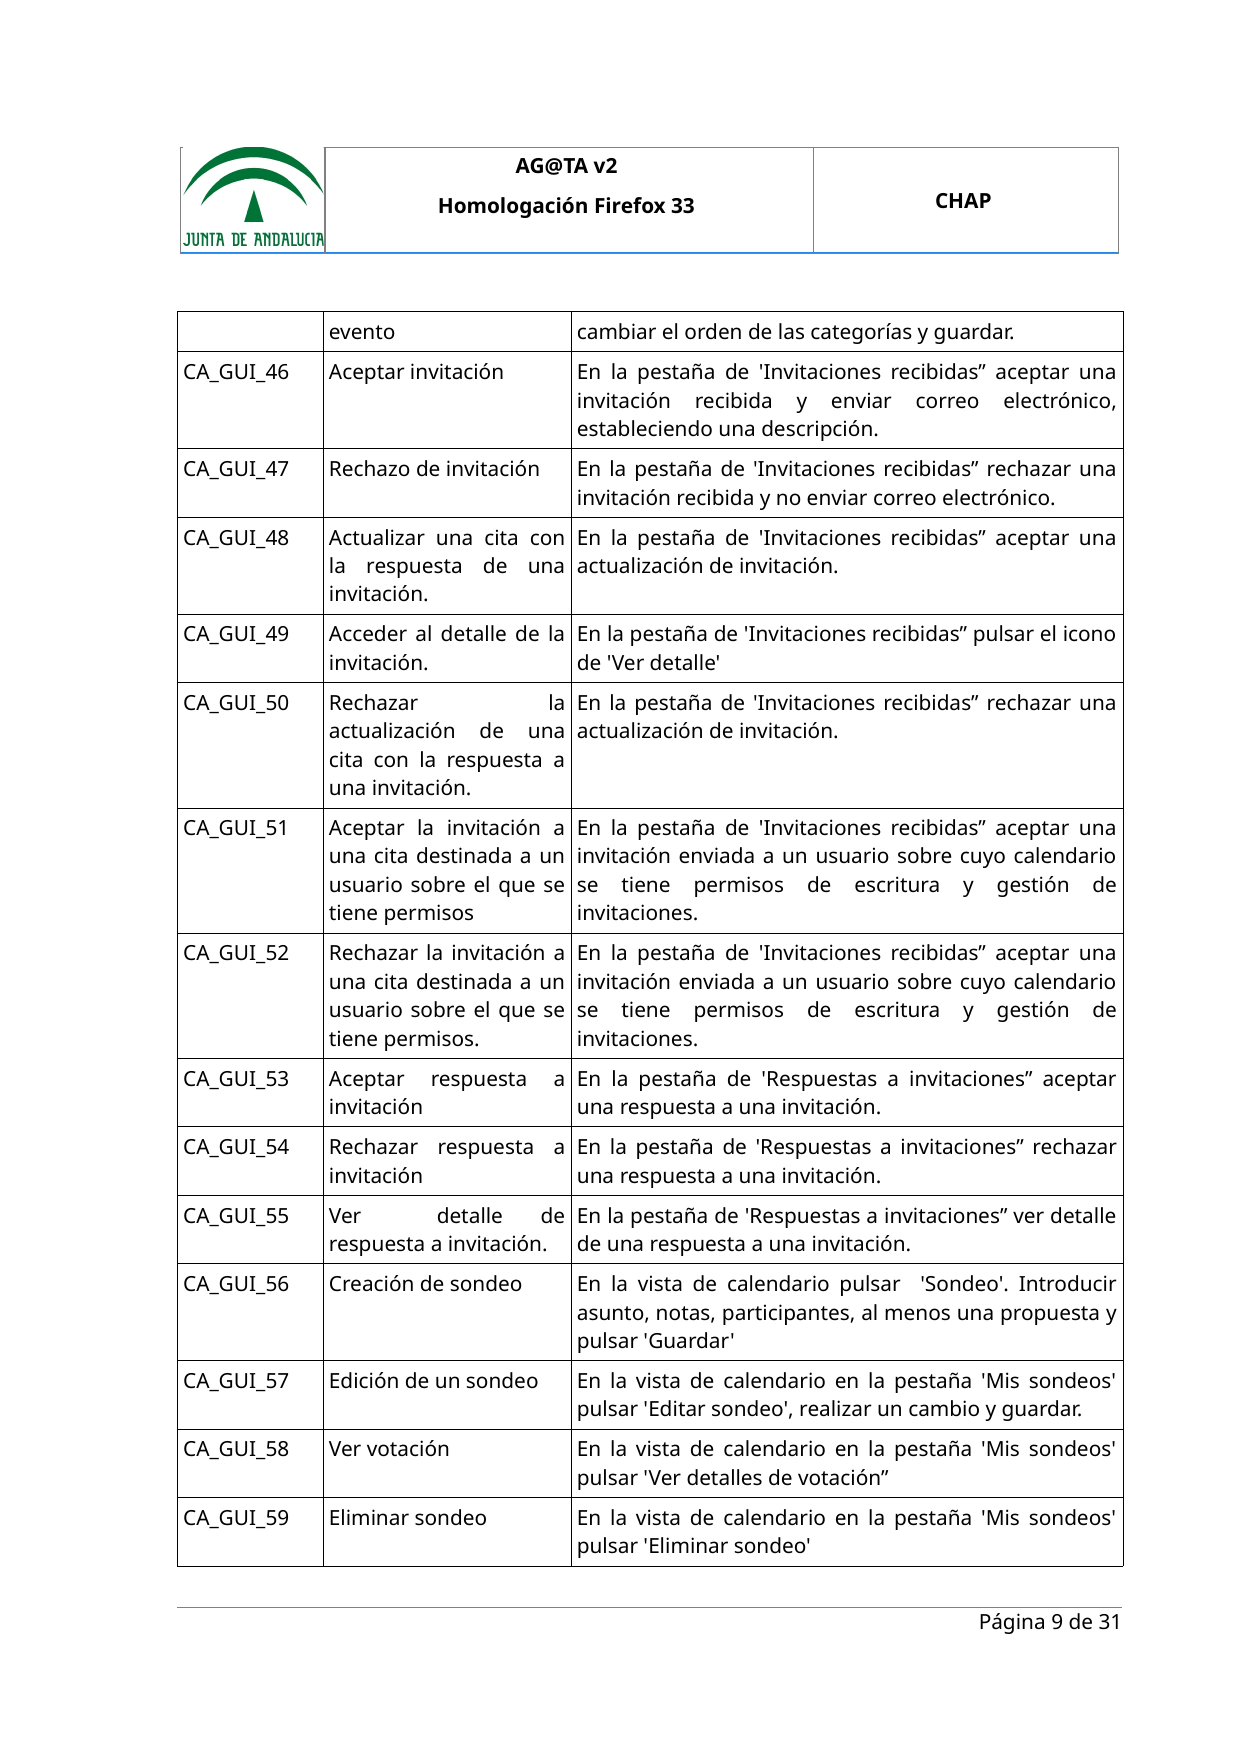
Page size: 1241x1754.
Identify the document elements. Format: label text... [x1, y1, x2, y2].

table_cell En la pestaña de 'Invitaciones recibidas” rechazar una invitación recibida y no enviar correo electrónico. [572, 449, 1123, 517]
table_cell CA_GUI_47 [178, 449, 323, 517]
table_cell CA_GUI_56 [178, 1264, 323, 1360]
table_cell En la vista de calendario pulsar 'Sondeo'. Introducir asunto, notas, participantes, al menos una propuesta y pulsar 'Guardar' [572, 1264, 1123, 1360]
table_cell Rechazar respuesta a invitación [324, 1127, 571, 1195]
table_cell CA_GUI_59 [178, 1498, 323, 1566]
table_cell [178, 312, 323, 351]
table_cell Aceptar respuesta a invitación [324, 1059, 571, 1126]
table_cell En la pestaña de 'Invitaciones recibidas” aceptar una invitación recibida y enviar correo electrónico, estableciendo una descripción. [572, 352, 1123, 448]
table_cell Ver detalle de respuesta a invitación. [324, 1196, 571, 1263]
table_cell Rechazo de invitación [324, 449, 571, 517]
table_cell cambiar el orden de las categorías y guardar. [572, 312, 1123, 351]
table_cell Edición de un sondeo [324, 1361, 571, 1429]
table_cell CA_GUI_54 [178, 1127, 323, 1195]
table_cell CA_GUI_49 [178, 615, 323, 682]
table_cell En la pestaña de 'Respuestas a invitaciones” ver detalle de una respuesta a una invitación. [572, 1196, 1123, 1263]
table_cell Aceptar invitación [324, 352, 571, 448]
table_cell Eliminar sondeo [324, 1498, 571, 1566]
picture [183, 147, 324, 246]
table_cell Rechazar la invitación a una cita destinada a un usuario sobre el que se tiene permisos. [324, 934, 571, 1058]
table_cell En la pestaña de 'Invitaciones recibidas” aceptar una invitación enviada a un usuario sobre cuyo calendario se tiene permisos de escritura y gestión de invitaciones. [572, 934, 1123, 1058]
table_cell En la vista de calendario en la pestaña 'Mis sondeos' pulsar 'Eliminar sondeo' [572, 1498, 1123, 1566]
table_cell Rechazar la actualización de una cita con la respuesta a una invitación. [324, 683, 571, 807]
table_cell CA_GUI_55 [178, 1196, 323, 1263]
table_cell Creación de sondeo [324, 1264, 571, 1360]
table_cell En la pestaña de 'Respuestas a invitaciones” aceptar una respuesta a una invitación. [572, 1059, 1123, 1126]
table_cell CA_GUI_52 [178, 934, 323, 1058]
table_cell En la pestaña de 'Invitaciones recibidas” pulsar el icono de 'Ver detalle' [572, 615, 1123, 682]
table_cell CA_GUI_51 [178, 809, 323, 933]
table_cell Acceder al detalle de la invitación. [324, 615, 571, 682]
table_cell Actualizar una cita con la respuesta de una invitación. [324, 518, 571, 614]
table_cell CA_GUI_50 [178, 683, 323, 807]
table_cell CA_GUI_58 [178, 1430, 323, 1497]
table_cell CA_GUI_53 [178, 1059, 323, 1126]
table_cell En la vista de calendario en la pestaña 'Mis sondeos' pulsar 'Editar sondeo', realizar un cambio y guardar. [572, 1361, 1123, 1429]
table_cell En la pestaña de 'Invitaciones recibidas” rechazar una actualización de invitación. [572, 683, 1123, 807]
table_cell evento [324, 312, 571, 351]
table_cell Ver votación [324, 1430, 571, 1497]
table_cell CA_GUI_48 [178, 518, 323, 614]
table_cell CA_GUI_57 [178, 1361, 323, 1429]
table_cell En la pestaña de 'Respuestas a invitaciones” rechazar una respuesta a una invitación. [572, 1127, 1123, 1195]
table_cell En la pestaña de 'Invitaciones recibidas” aceptar una invitación enviada a un usuario sobre cuyo calendario se tiene permisos de escritura y gestión de invitaciones. [572, 809, 1123, 933]
table_cell En la pestaña de 'Invitaciones recibidas” aceptar una actualización de invitación. [572, 518, 1123, 614]
table_cell Aceptar la invitación a una cita destinada a un usuario sobre el que se tiene permisos [324, 809, 571, 933]
table_cell CA_GUI_46 [178, 352, 323, 448]
table_cell En la vista de calendario en la pestaña 'Mis sondeos' pulsar 'Ver detalles de votación” [572, 1430, 1123, 1497]
